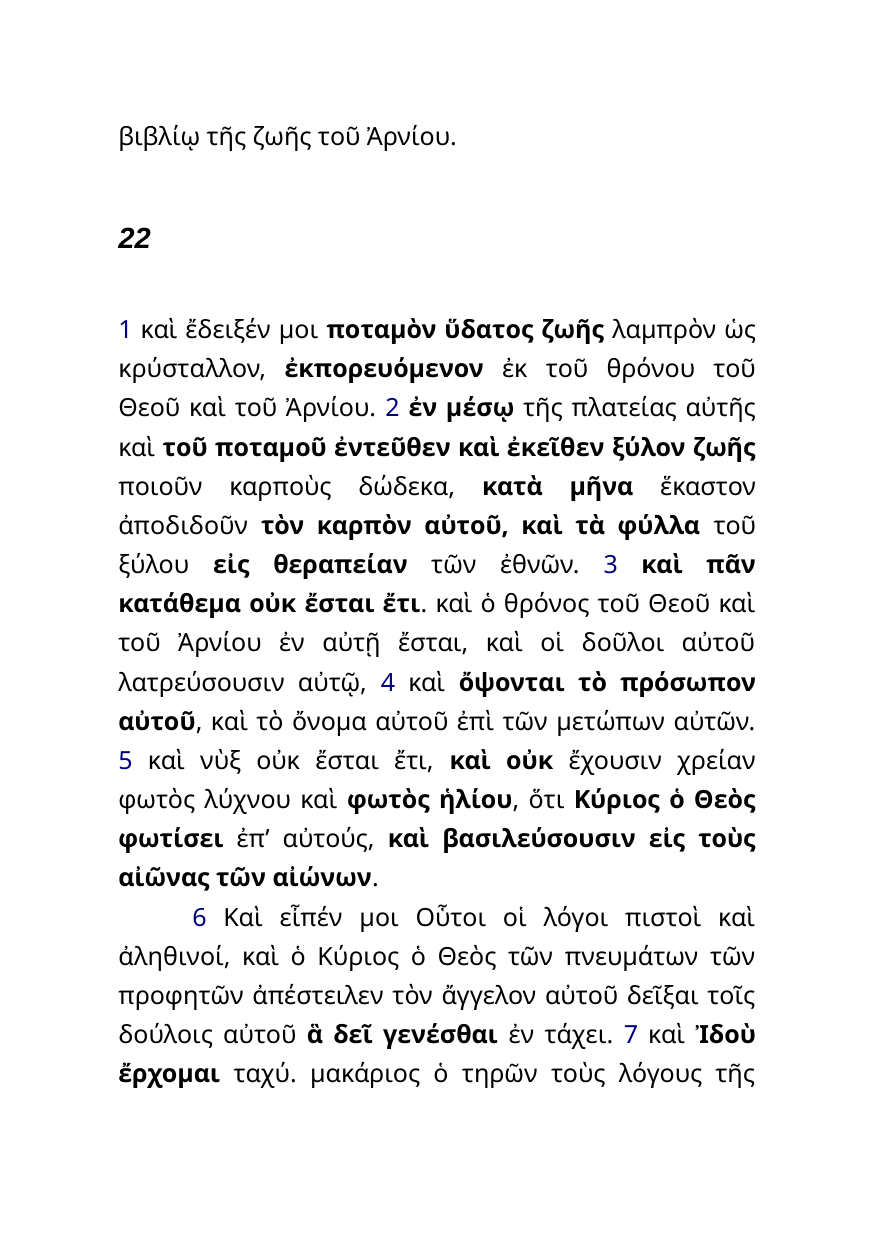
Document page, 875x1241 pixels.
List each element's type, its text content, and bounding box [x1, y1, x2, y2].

subtitle 22 [118, 221, 756, 255]
text βιβλίῳ τῆς ζωῆς τοῦ Ἀρνίου. [118, 118, 756, 152]
text 1 καὶ ἔδειξέν μοι ποταμὸν ὕδατος ζωῆς λαμπρὸν ὡς κρύσταλλον, ἐκπορευόμενον ἐκ τοῦ θρόνου τοῦ Θεοῦ καὶ τοῦ Ἀρνίου. 2 ἐν μέσῳ τῆς πλατείας αὐτῆς καὶ τοῦ ποταμοῦ ἐντεῦθεν καὶ ἐκεῖθεν ξύλον ζωῆς ποιοῦν καρποὺς δώδεκα, κατὰ μῆνα ἕκαστον ἀποδιδοῦν τὸν καρπὸν αὐτοῦ, καὶ τὰ φύλλα τοῦ ξύλου εἰς θεραπείαν τῶν ἐθνῶν. 3 καὶ πᾶν κατάθεμα οὐκ ἔσται ἔτι. καὶ ὁ θρόνος τοῦ Θεοῦ καὶ τοῦ Ἀρνίου ἐν αὐτῇ ἔσται, καὶ οἱ δοῦλοι αὐτοῦ λατρεύσουσιν αὐτῷ, 4 καὶ ὄψονται τὸ πρόσωπον αὐτοῦ, καὶ τὸ ὄνομα αὐτοῦ ἐπὶ τῶν μετώπων αὐτῶν. 5 καὶ νὺξ οὐκ ἔσται ἔτι, καὶ οὐκ ἔχουσιν χρείαν φωτὸς λύχνου καὶ φωτὸς ἡλίου, ὅτι Κύριος ὁ Θεὸς φωτίσει ἐπ’ αὐτούς, καὶ βασιλεύσουσιν εἰς τοὺς αἰῶνας τῶν αἰώνων. [118, 312, 756, 894]
text 6 Καὶ εἶπέν μοι Οὗτοι οἱ λόγοι πιστοὶ καὶ ἀληθινοί, καὶ ὁ Κύριος ὁ Θεὸς τῶν πνευμάτων τῶν προφητῶν ἀπέστειλεν τὸν ἄγγελον αὐτοῦ δεῖξαι τοῖς δούλοις αὐτοῦ ἃ δεῖ γενέσθαι ἐν τάχει. 7 καὶ Ἰδοὺ ἔρχομαι ταχύ. μακάριος ὁ τηρῶν τοὺς λόγους τῆς [118, 899, 756, 1090]
